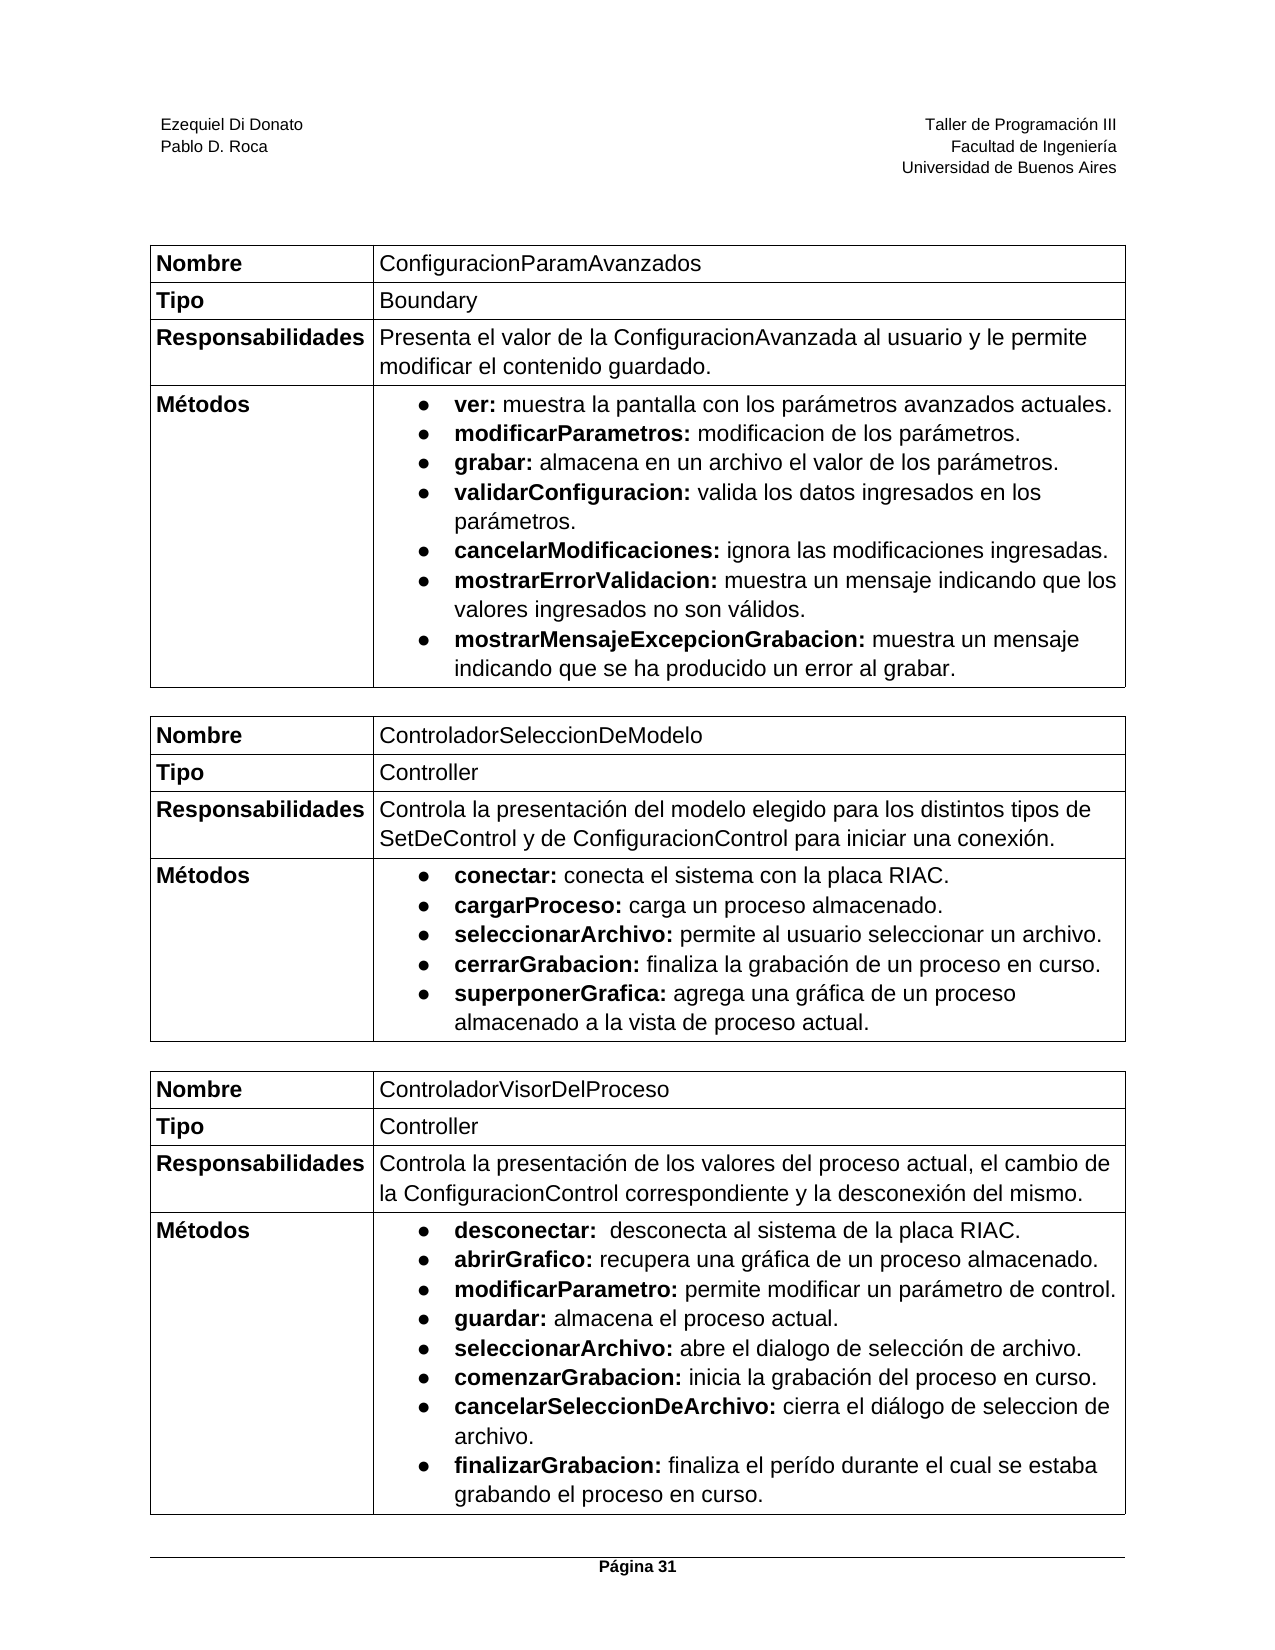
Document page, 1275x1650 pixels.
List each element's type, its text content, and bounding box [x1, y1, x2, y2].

table_cell desconectar: desconecta al sistema de la placa RIAC. abrirGrafico: recupera una gráfica de un proceso almacenado. modificarParametro: permite modificar un parámetro de control. guardar: almacena el proceso actual. seleccionarArchivo: abre el dialogo de selección de archivo. comenzarGrabacion: inicia la grabación del proceso en curso. cancelarSeleccionDeArchivo: cierra el diálogo de seleccion de archivo. finalizarGrabacion: finaliza el perído durante el cual se estaba grabando el proceso en curso. comentar: muestra el dialogo de comentarios para que el usuario pueda ingresar su texto. agregarComentario: permite agregar comentarios durante la grabación de un proceso. [374, 1213, 1125, 1513]
table_cell conectar: conecta el sistema con la placa RIAC. cargarProceso: carga un proceso almacenado. seleccionarArchivo: permite al usuario seleccionar un archivo. cerrarGrabacion: finaliza la grabación de un proceso en curso. superponerGrafica: agrega una gráfica de un proceso almacenado a la vista de proceso actual. [374, 859, 1125, 1041]
table_cell Tipo [151, 1109, 373, 1145]
table_cell Controller [374, 1109, 1125, 1145]
table_cell Responsabilidades [151, 792, 373, 857]
table_cell Responsabilidades [151, 1146, 373, 1212]
table_header ControladorVisorDelProceso [374, 1072, 1125, 1108]
table_cell Métodos [151, 386, 373, 687]
table_header Nombre [151, 1072, 373, 1108]
table_cell Controla la presentación del modelo elegido para los distintos tipos de SetDeControl y de ConfiguracionControl para iniciar una conexión. [374, 792, 1125, 857]
table_cell Tipo [151, 283, 373, 319]
table_header Nombre [151, 246, 373, 282]
table_cell Boundary [374, 283, 1125, 319]
table_header Nombre [151, 717, 373, 754]
table_cell Presenta el valor de la ConfiguracionAvanzada al usuario y le permite modificar el contenido guardado. [374, 320, 1125, 385]
table_cell Controla la presentación de los valores del proceso actual, el cambio de la ConfiguracionControl correspondiente y la desconexión del mismo. [374, 1146, 1125, 1212]
table_header ConfiguracionParamAvanzados [374, 246, 1125, 282]
table_cell Métodos [151, 859, 373, 1041]
table_cell Métodos [151, 1213, 373, 1513]
table_cell ver: muestra la pantalla con los parámetros avanzados actuales. modificarParametros: modificacion de los parámetros. grabar: almacena en un archivo el valor de los parámetros. validarConfiguracion: valida los datos ingresados en los parámetros. cancelarModificaciones: ignora las modificaciones ingresadas. mostrarErrorValidacion: muestra un mensaje indicando que los valores ingresados no son válidos. mostrarMensajeExcepcionGrabacion: muestra un mensaje indicando que se ha producido un error al grabar. [374, 386, 1125, 687]
table_header ControladorSeleccionDeModelo [374, 717, 1125, 754]
table_cell Tipo [151, 755, 373, 791]
table_cell Controller [374, 755, 1125, 791]
table_cell Responsabilidades [151, 320, 373, 385]
